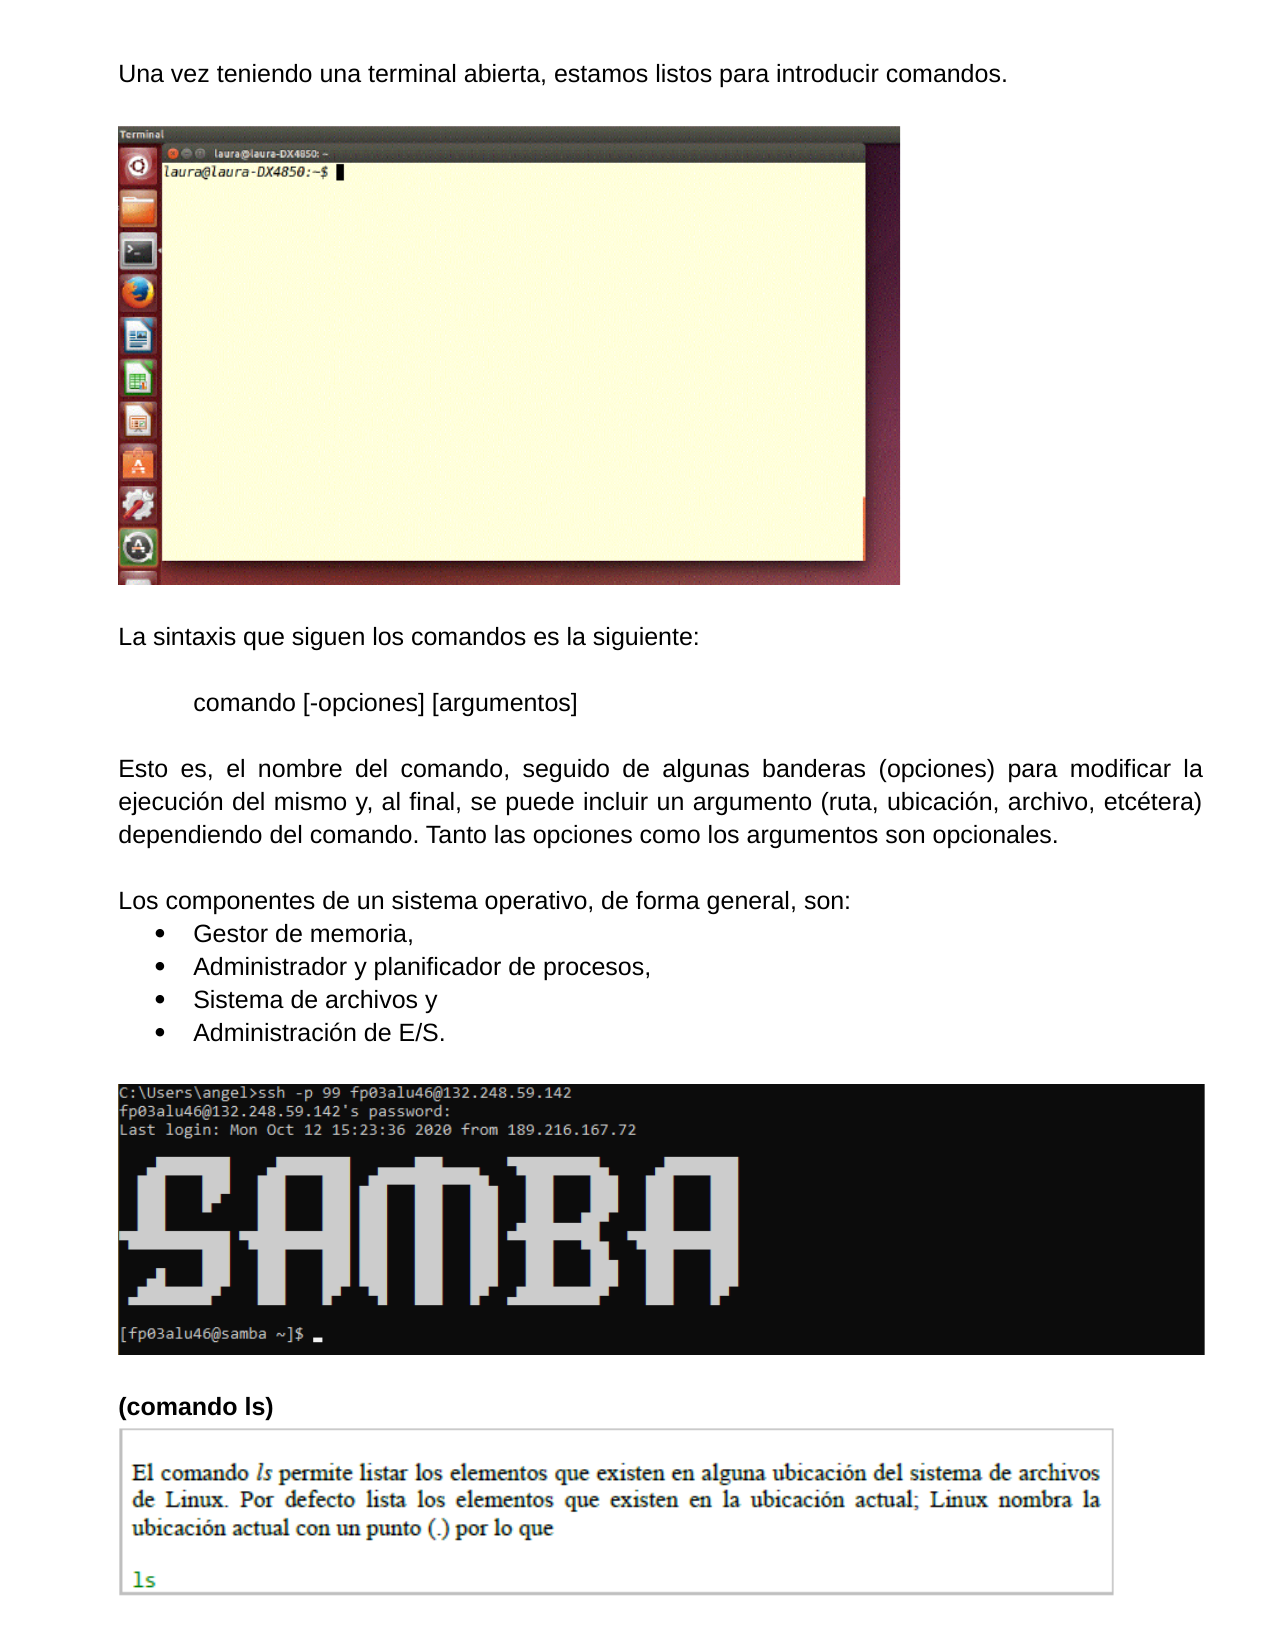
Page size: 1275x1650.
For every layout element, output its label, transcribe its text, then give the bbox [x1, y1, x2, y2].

list Sistema de archivos y [156, 985, 1205, 1014]
list Gestor de memoria, [156, 919, 1205, 948]
text Los componentes de un sistema operativo, de forma general, son: [118, 886, 1205, 914]
list Administrador y planificador de procesos, [156, 952, 1205, 981]
text La sintaxis que siguen los comandos es la siguiente: [118, 622, 1205, 650]
list Administración de E/S. [156, 1018, 1205, 1047]
text comando [-opciones] [argumentos] [118, 688, 1205, 716]
text Esto es, el nombre del comando, seguido de algunas banderas (opciones) para modificar la ejecución del mismo y, al final, se puede incluir un argumento (ruta, ubicación, archivo, etcétera) dependiendo del comando. Tanto las opciones como los argumentos son opcionales. [118, 754, 1205, 848]
text (comando ls) [118, 1392, 1205, 1421]
text Una vez teniendo una terminal abierta, estamos listos para introducir comandos. [118, 59, 1205, 88]
